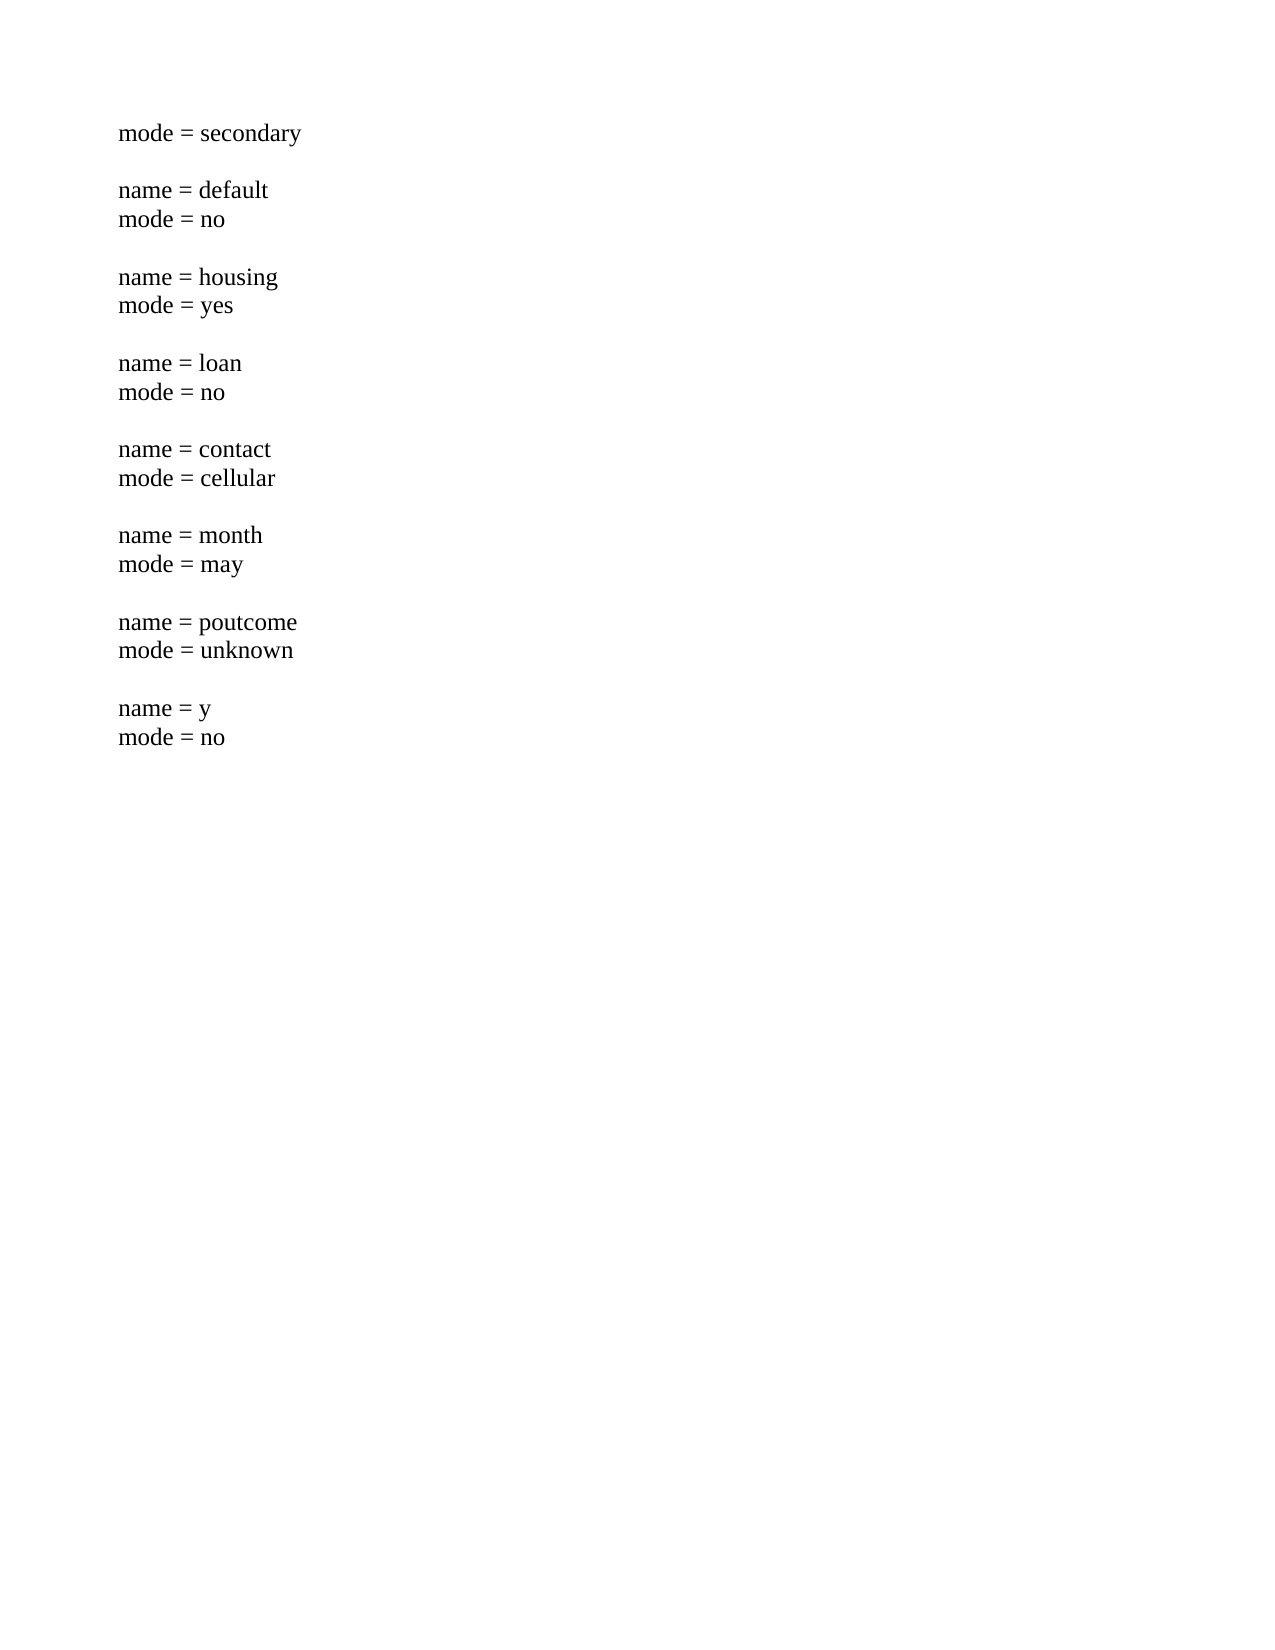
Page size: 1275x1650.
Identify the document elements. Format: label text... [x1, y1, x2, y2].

text mode = secondary [118, 118, 1157, 147]
text mode = cellular [118, 463, 1157, 492]
text name = loan [118, 348, 1157, 377]
text name = housing [118, 262, 1157, 291]
text name = y [118, 693, 1157, 722]
text mode = unknown [118, 636, 1157, 664]
text name = poutcome [118, 607, 1157, 636]
text mode = may [118, 549, 1157, 578]
text mode = yes [118, 291, 1157, 319]
text mode = no [118, 377, 1157, 406]
text name = default [118, 176, 1157, 204]
text name = contact [118, 434, 1157, 463]
text mode = no [118, 722, 1157, 751]
text name = month [118, 521, 1157, 549]
text mode = no [118, 204, 1157, 233]
